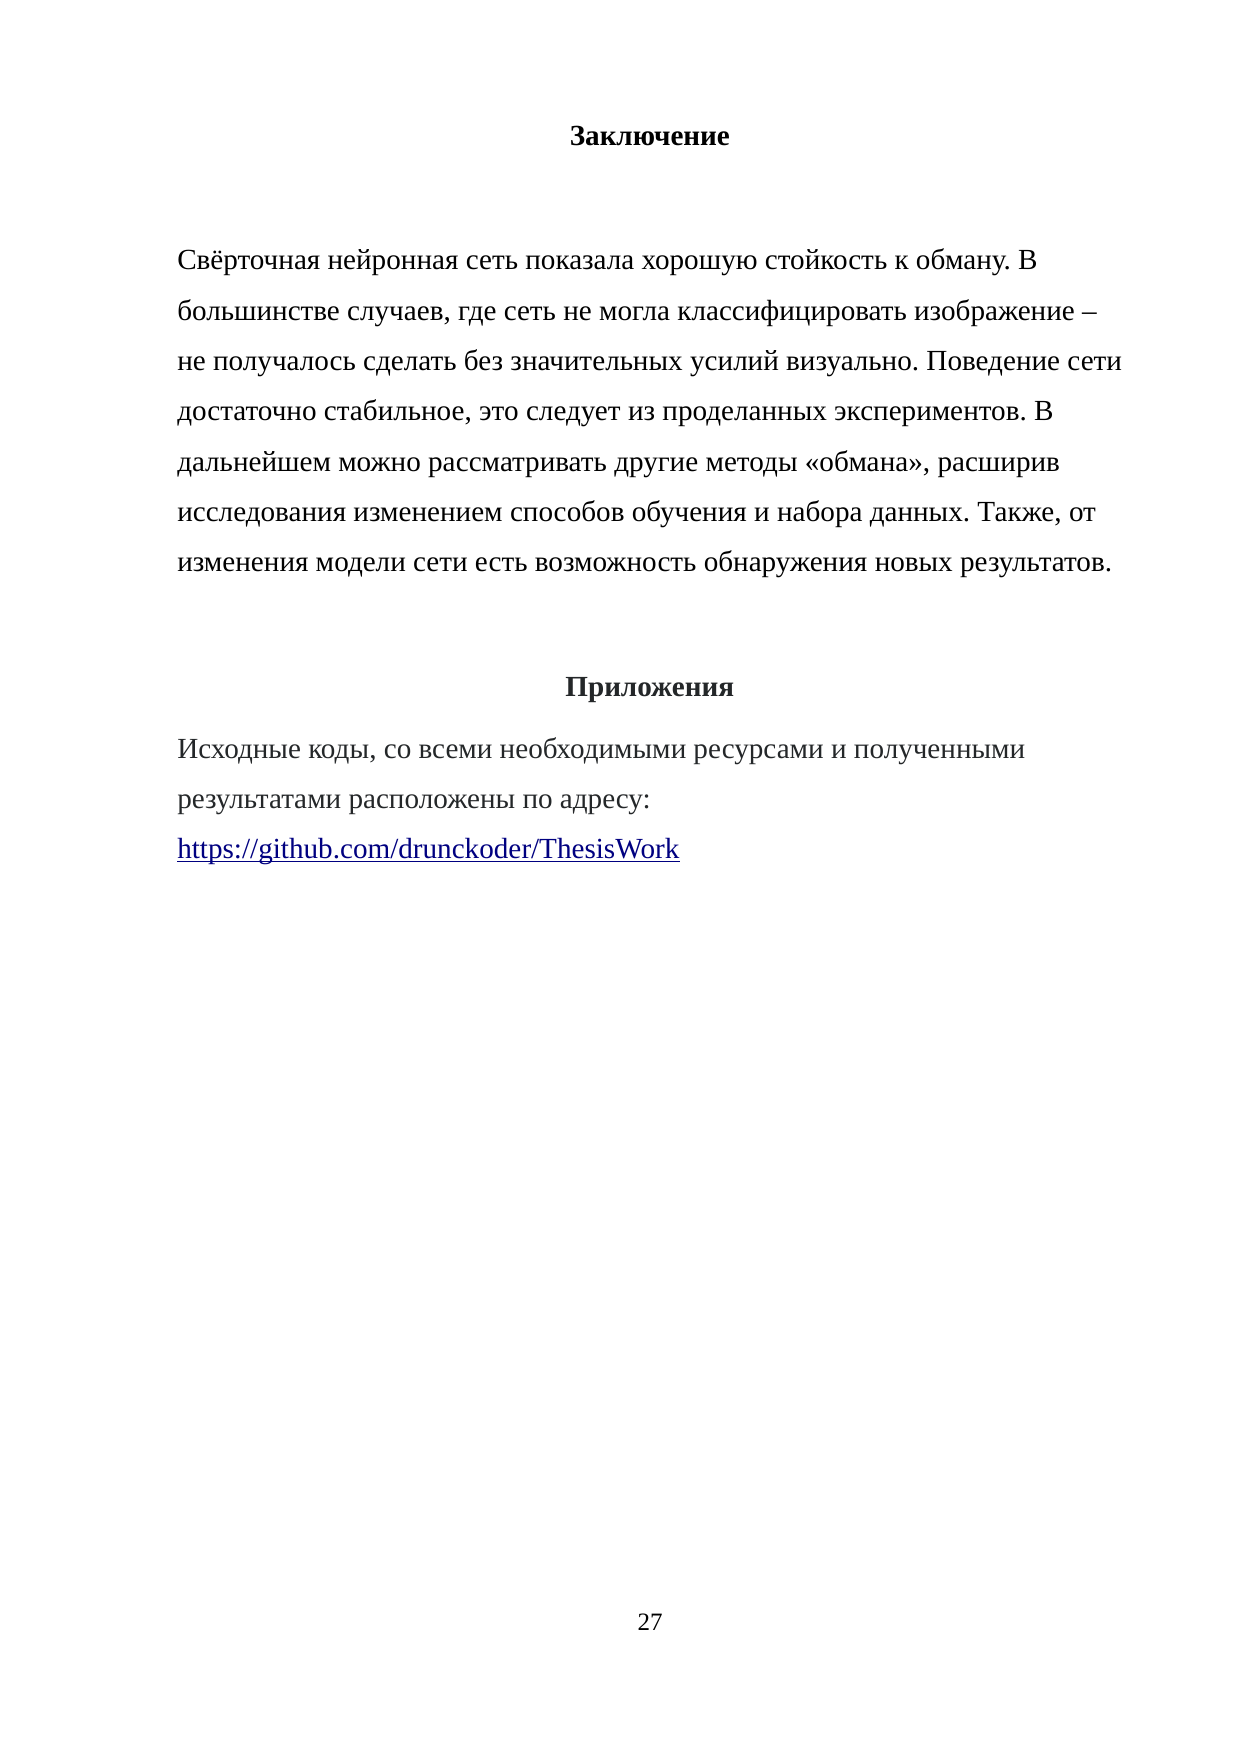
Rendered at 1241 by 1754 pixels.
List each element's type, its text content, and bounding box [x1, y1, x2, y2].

text Приложения [177, 669, 1122, 702]
text Исходные коды, со всеми необходимыми ресурсами и полученными результатами расположены по адресу: https://github.com/drunckoder/ThesisWork [177, 731, 1122, 865]
text Свёрточная нейронная сеть показала хорошую стойкость к обману. В большинстве случаев, где сеть не могла классифицировать изображение – не получалось сделать без значительных усилий визуально. Поведение сети достаточно стабильное, это следует из проделанных экспериментов. В дальнейшем можно рассматривать другие методы «обмана», расширив исследования изменением способов обучения и набора данных. Также, от изменения модели сети есть возможность обнаружения новых результатов. [177, 242, 1122, 578]
text Заключение [177, 118, 1122, 152]
